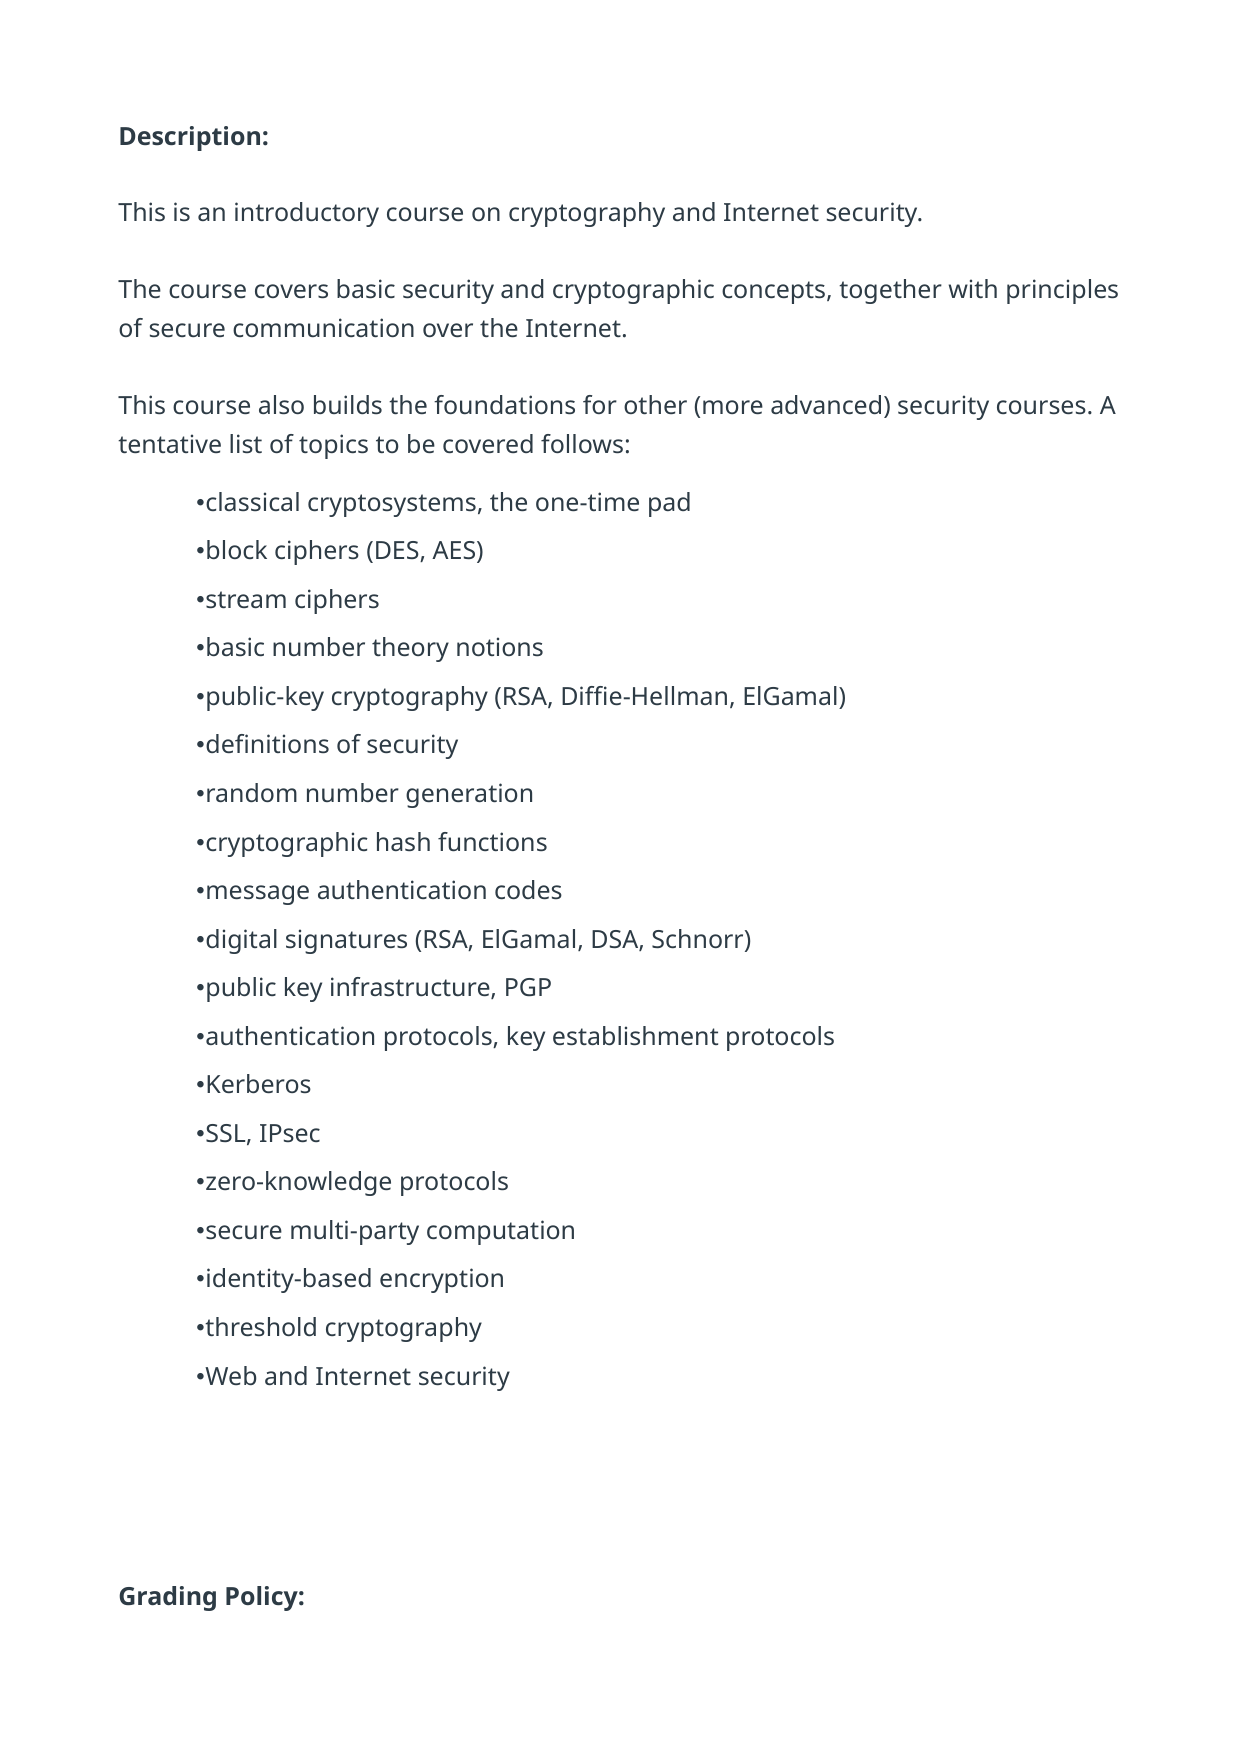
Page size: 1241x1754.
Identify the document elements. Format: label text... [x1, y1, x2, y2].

list random number generation [157, 776, 1122, 810]
list public key infrastructure, PGP [157, 970, 1122, 1004]
list identity-based encryption [157, 1261, 1122, 1295]
list Web and Internet security [157, 1358, 1122, 1392]
list classical cryptosystems, the one-time pad [157, 484, 1122, 518]
list digital signatures (RSA, ElGamal, DSA, Schnorr) [157, 921, 1122, 955]
list basic number theory notions [157, 630, 1122, 664]
text This is an introductory course on cryptography and Internet security. [118, 195, 1122, 229]
list cryptographic hash functions [157, 824, 1122, 858]
list Kerberos [157, 1067, 1122, 1101]
text The course covers basic security and cryptographic concepts, together with principles of secure communication over the Internet. [118, 271, 1122, 345]
list block ciphers (DES, AES) [157, 533, 1122, 567]
list zero-knowledge protocols [157, 1164, 1122, 1198]
text Description: [118, 118, 1122, 152]
list secure multi-party computation [157, 1212, 1122, 1247]
text Grading Policy: [118, 1579, 1122, 1613]
list authentication protocols, key establishment protocols [157, 1018, 1122, 1052]
list threshold cryptography [157, 1309, 1122, 1344]
list definitions of security [157, 727, 1122, 761]
list SSL, IPsec [157, 1115, 1122, 1149]
list stream ciphers [157, 581, 1122, 616]
text This course also builds the foundations for other (more advanced) security courses. A tentative list of topics to be covered follows: [118, 387, 1122, 461]
list message authentication codes [157, 873, 1122, 907]
list public-key cryptography (RSA, Diffie-Hellman, ElGamal) [157, 678, 1122, 713]
